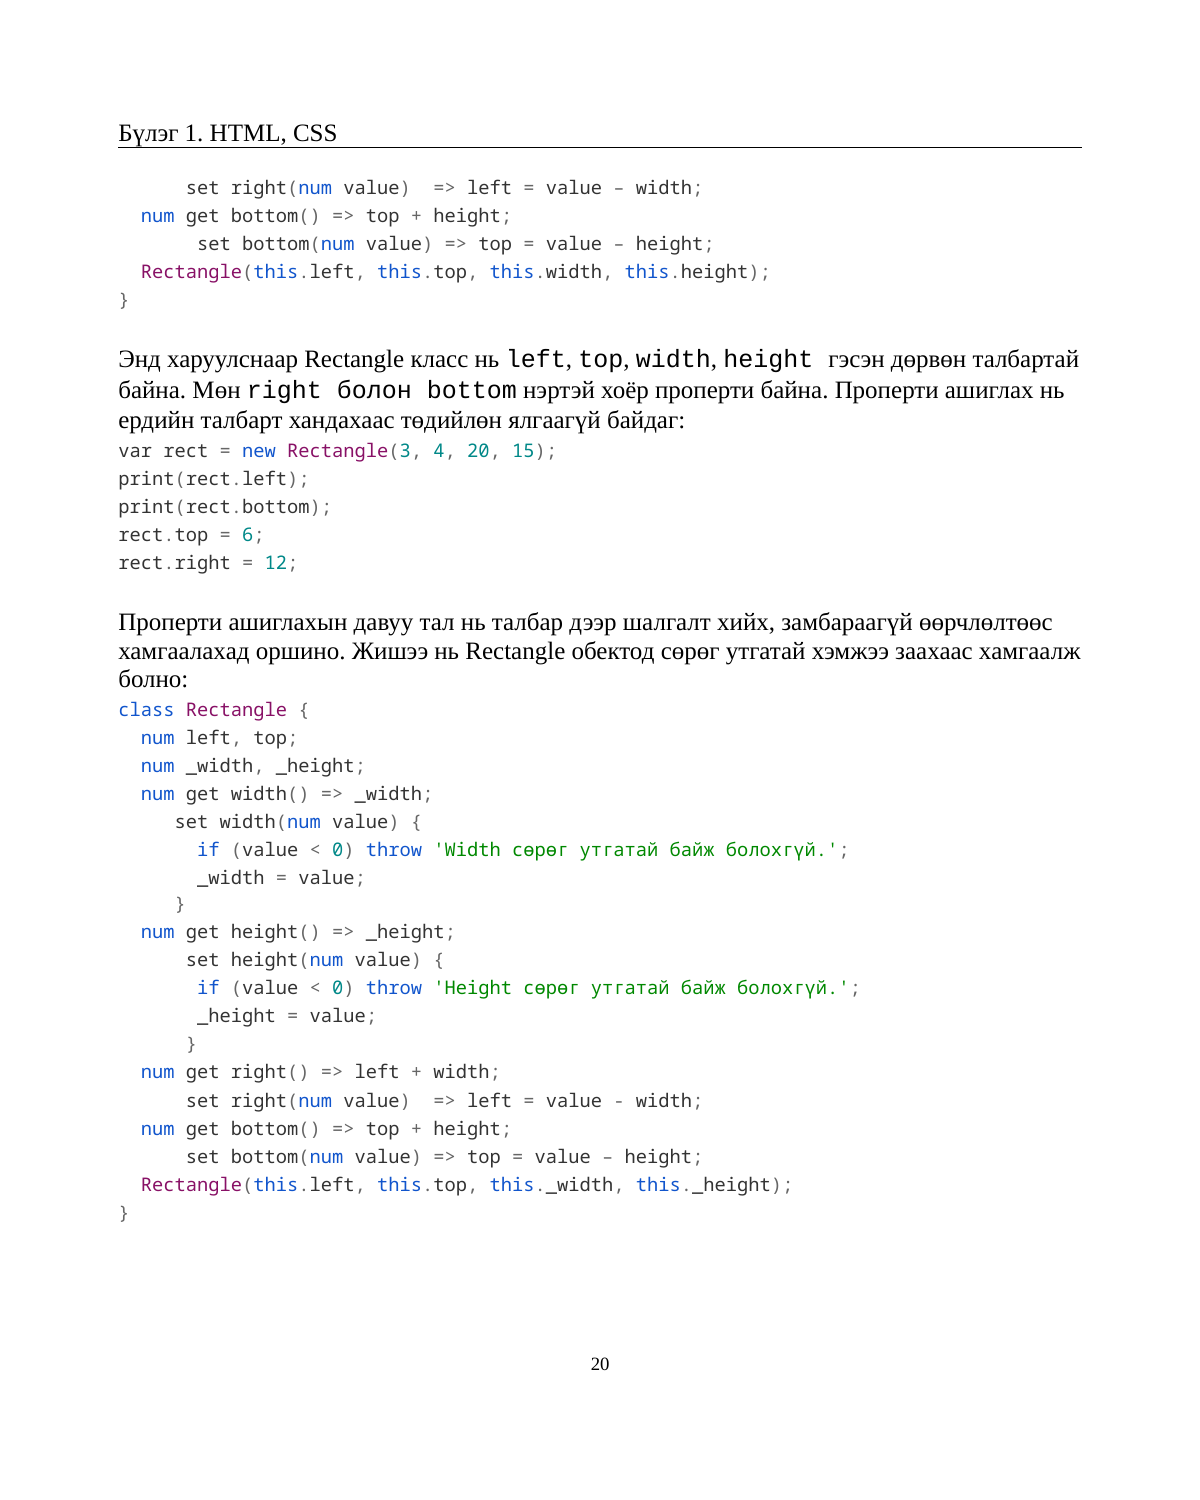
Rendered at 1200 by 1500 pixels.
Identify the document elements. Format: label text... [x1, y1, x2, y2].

text set bottom(num value) => top = value – height; [118, 228, 1082, 256]
text } [118, 284, 1082, 312]
text } [118, 890, 1082, 916]
text num get width() => _width; [118, 778, 1082, 806]
text } [118, 1197, 1082, 1225]
text class Rectangle { [118, 693, 1082, 721]
text } [118, 1028, 1082, 1056]
text set right(num value) => left = value – width; [118, 171, 1082, 199]
text num left, top; [118, 721, 1082, 749]
text num get height() => _height; [118, 916, 1082, 944]
text set width(num value) { [118, 806, 1082, 834]
text rect.top = 6; [118, 519, 1082, 547]
text Rectangle(this.left, this.top, this._width, this._height); [118, 1169, 1082, 1197]
text Энд харуулснаар Rectangle класс нь left, top, width, height гэсэн дөрвөн талбартай байна. Мөн right болон bottom нэртэй хоёр проперти байна. Проперти ашиглах нь ердийн талбарт хандахаас төдийлөн ялгаагүй байдаг: [118, 344, 1082, 434]
text print(rect.bottom); [118, 491, 1082, 519]
text _width = value; [118, 862, 1082, 890]
text num get bottom() => top + height; [118, 1112, 1082, 1141]
text if (value < 0) throw 'Height сөрөг утгатай байж болохгүй.'; [118, 972, 1082, 1000]
text var rect = new Rectangle(3, 4, 20, 15); [118, 434, 1082, 462]
text set bottom(num value) => top = value – height; [118, 1141, 1082, 1169]
text if (value < 0) throw 'Width сөрөг утгатай байж болохгүй.'; [118, 834, 1082, 862]
text Проперти ашиглахын давуу тал нь талбар дээр шалгалт хийх, замбараагүй өөрчлөлтөөс хамгаалахад оршино. Жишээ нь Rectangle обектод сөрөг утгатай хэмжээ заахаас хамгаалж болно: [118, 607, 1082, 693]
text num get right() => left + width; [118, 1056, 1082, 1084]
text Rectangle(this.left, this.top, this.width, this.height); [118, 256, 1082, 284]
text _height = value; [118, 1000, 1082, 1028]
text rect.right = 12; [118, 547, 1082, 575]
text set right(num value) => left = value - width; [118, 1084, 1082, 1112]
text num _width, _height; [118, 749, 1082, 778]
text set height(num value) { [118, 944, 1082, 972]
text num get bottom() => top + height; [118, 199, 1082, 228]
text print(rect.left); [118, 462, 1082, 491]
